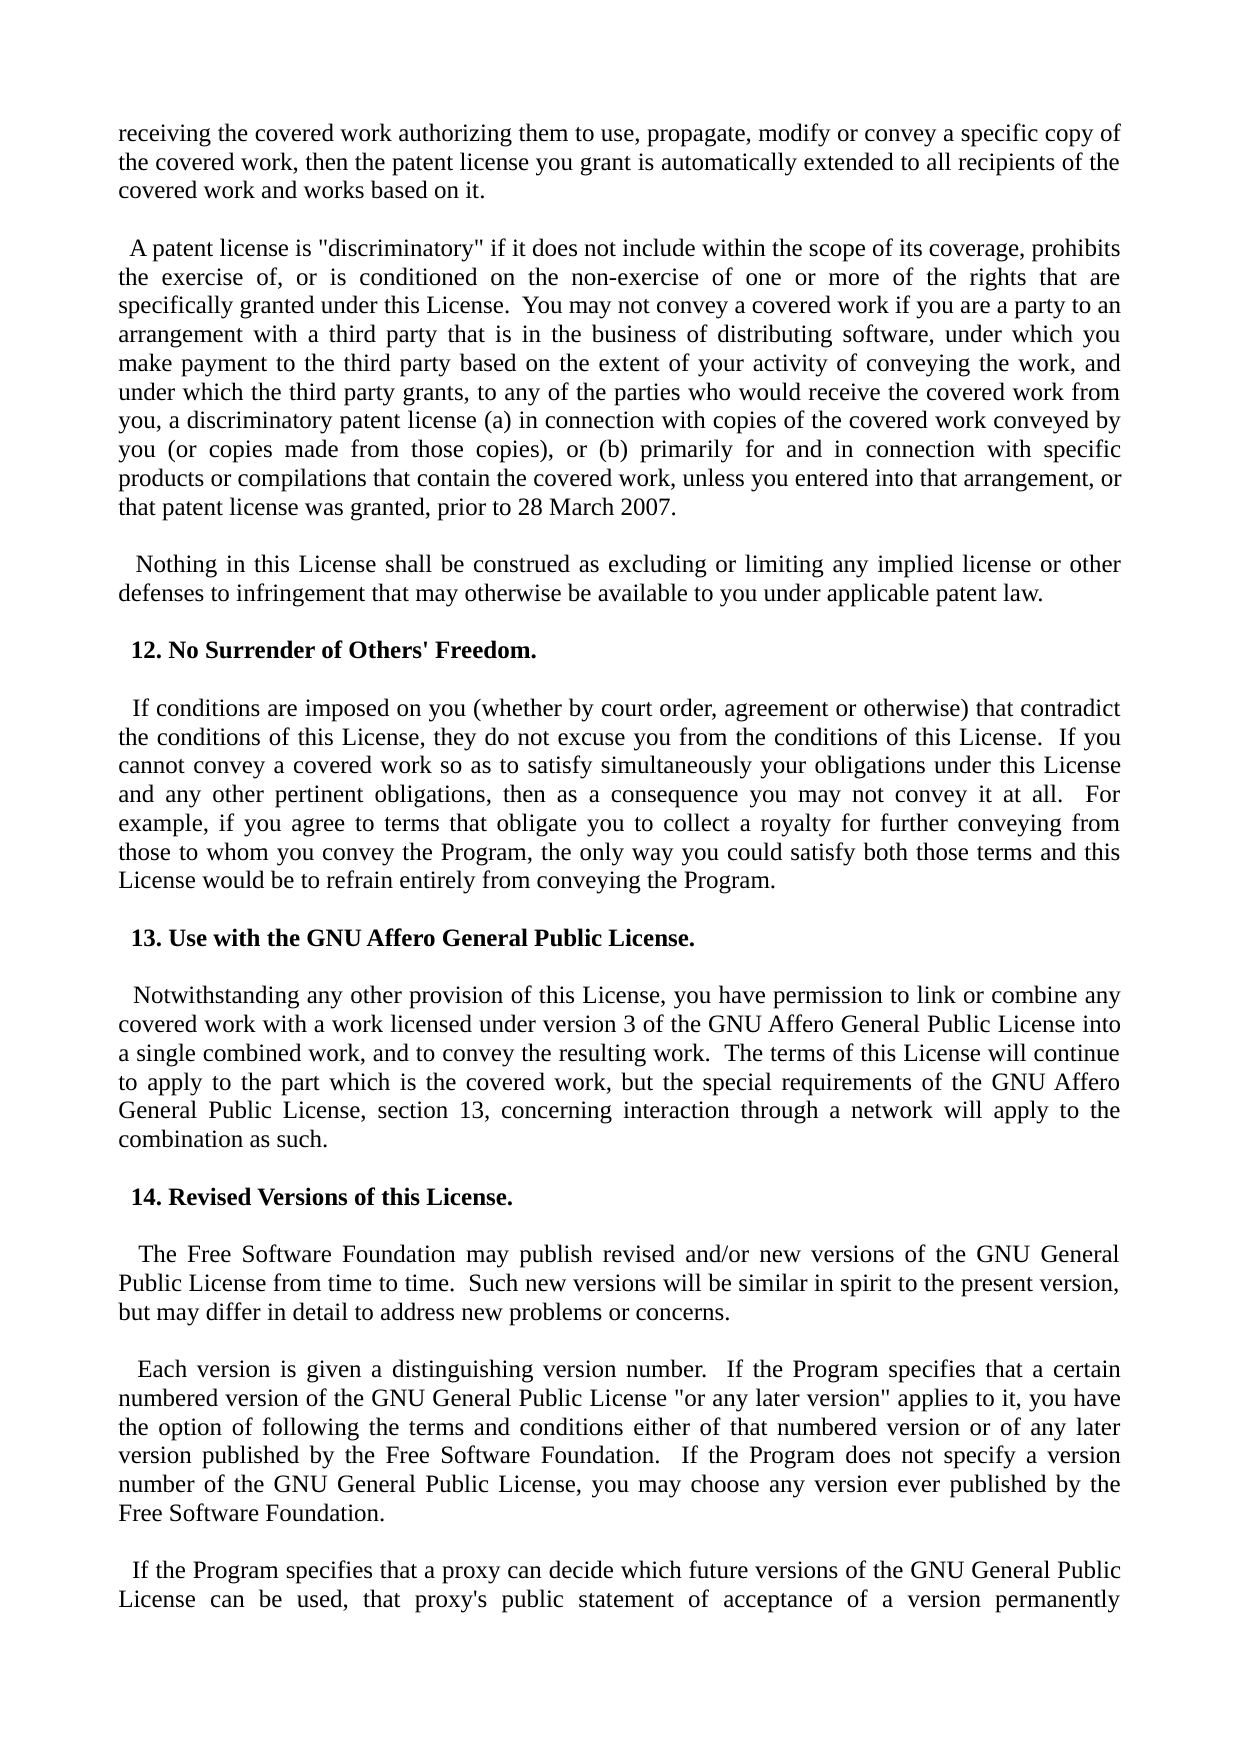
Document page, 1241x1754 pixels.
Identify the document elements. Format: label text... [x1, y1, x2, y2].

text A patent license is "discriminatory" if it does not include within the scope of its coverage, prohibits the exercise of, or is conditioned on the non-exercise of one or more of the rights that are specifically granted under this License. You may not convey a covered work if you are a party to an arrangement with a third party that is in the business of distributing software, under which you make payment to the third party based on the extent of your activity of conveying the work, and under which the third party grants, to any of the parties who would receive the covered work from you, a discriminatory patent license (a) in connection with copies of the covered work conveyed by you (or copies made from those copies), or (b) primarily for and in connection with specific products or compilations that contain the covered work, unless you entered into that arrangement, or that patent license was granted, prior to 28 March 2007. [118, 233, 1122, 521]
text 12. No Surrender of Others' Freedom. [118, 636, 1122, 664]
text Nothing in this License shall be construed as excluding or limiting any implied license or other defenses to infringement that may otherwise be available to you under applicable patent law. [118, 549, 1122, 607]
text 13. Use with the GNU Affero General Public License. [118, 923, 1122, 952]
text 14. Revised Versions of this License. [118, 1182, 1122, 1211]
text receiving the covered work authorizing them to use, propagate, modify or convey a specific copy of the covered work, then the patent license you grant is automatically extended to all recipients of the covered work and works based on it. [118, 118, 1122, 204]
text Each version is given a distinguishing version number. If the Program specifies that a certain numbered version of the GNU General Public License "or any later version" applies to it, you have the option of following the terms and conditions either of that numbered version or of any later version published by the Free Software Foundation. If the Program does not specify a version number of the GNU General Public License, you may choose any version ever published by the Free Software Foundation. [118, 1354, 1122, 1527]
text If conditions are imposed on you (whether by court order, agreement or otherwise) that contradict the conditions of this License, they do not excuse you from the conditions of this License. If you cannot convey a covered work so as to satisfy simultaneously your obligations under this License and any other pertinent obligations, then as a consequence you may not convey it at all. For example, if you agree to terms that obligate you to collect a royalty for further conveying from those to whom you convey the Program, the only way you could satisfy both those terms and this License would be to refrain entirely from conveying the Program. [118, 693, 1122, 894]
text The Free Software Foundation may publish revised and/or new versions of the GNU General Public License from time to time. Such new versions will be similar in spirit to the present version, but may differ in detail to address new problems or concerns. [118, 1239, 1122, 1326]
text If the Program specifies that a proxy can decide which future versions of the GNU General Public License can be used, that proxy's public statement of acceptance of a version permanently [118, 1556, 1122, 1613]
text Notwithstanding any other provision of this License, you have permission to link or combine any covered work with a work licensed under version 3 of the GNU Affero General Public License into a single combined work, and to convey the resulting work. The terms of this License will continue to apply to the part which is the covered work, but the special requirements of the GNU Affero General Public License, section 13, concerning interaction through a network will apply to the combination as such. [118, 981, 1122, 1153]
